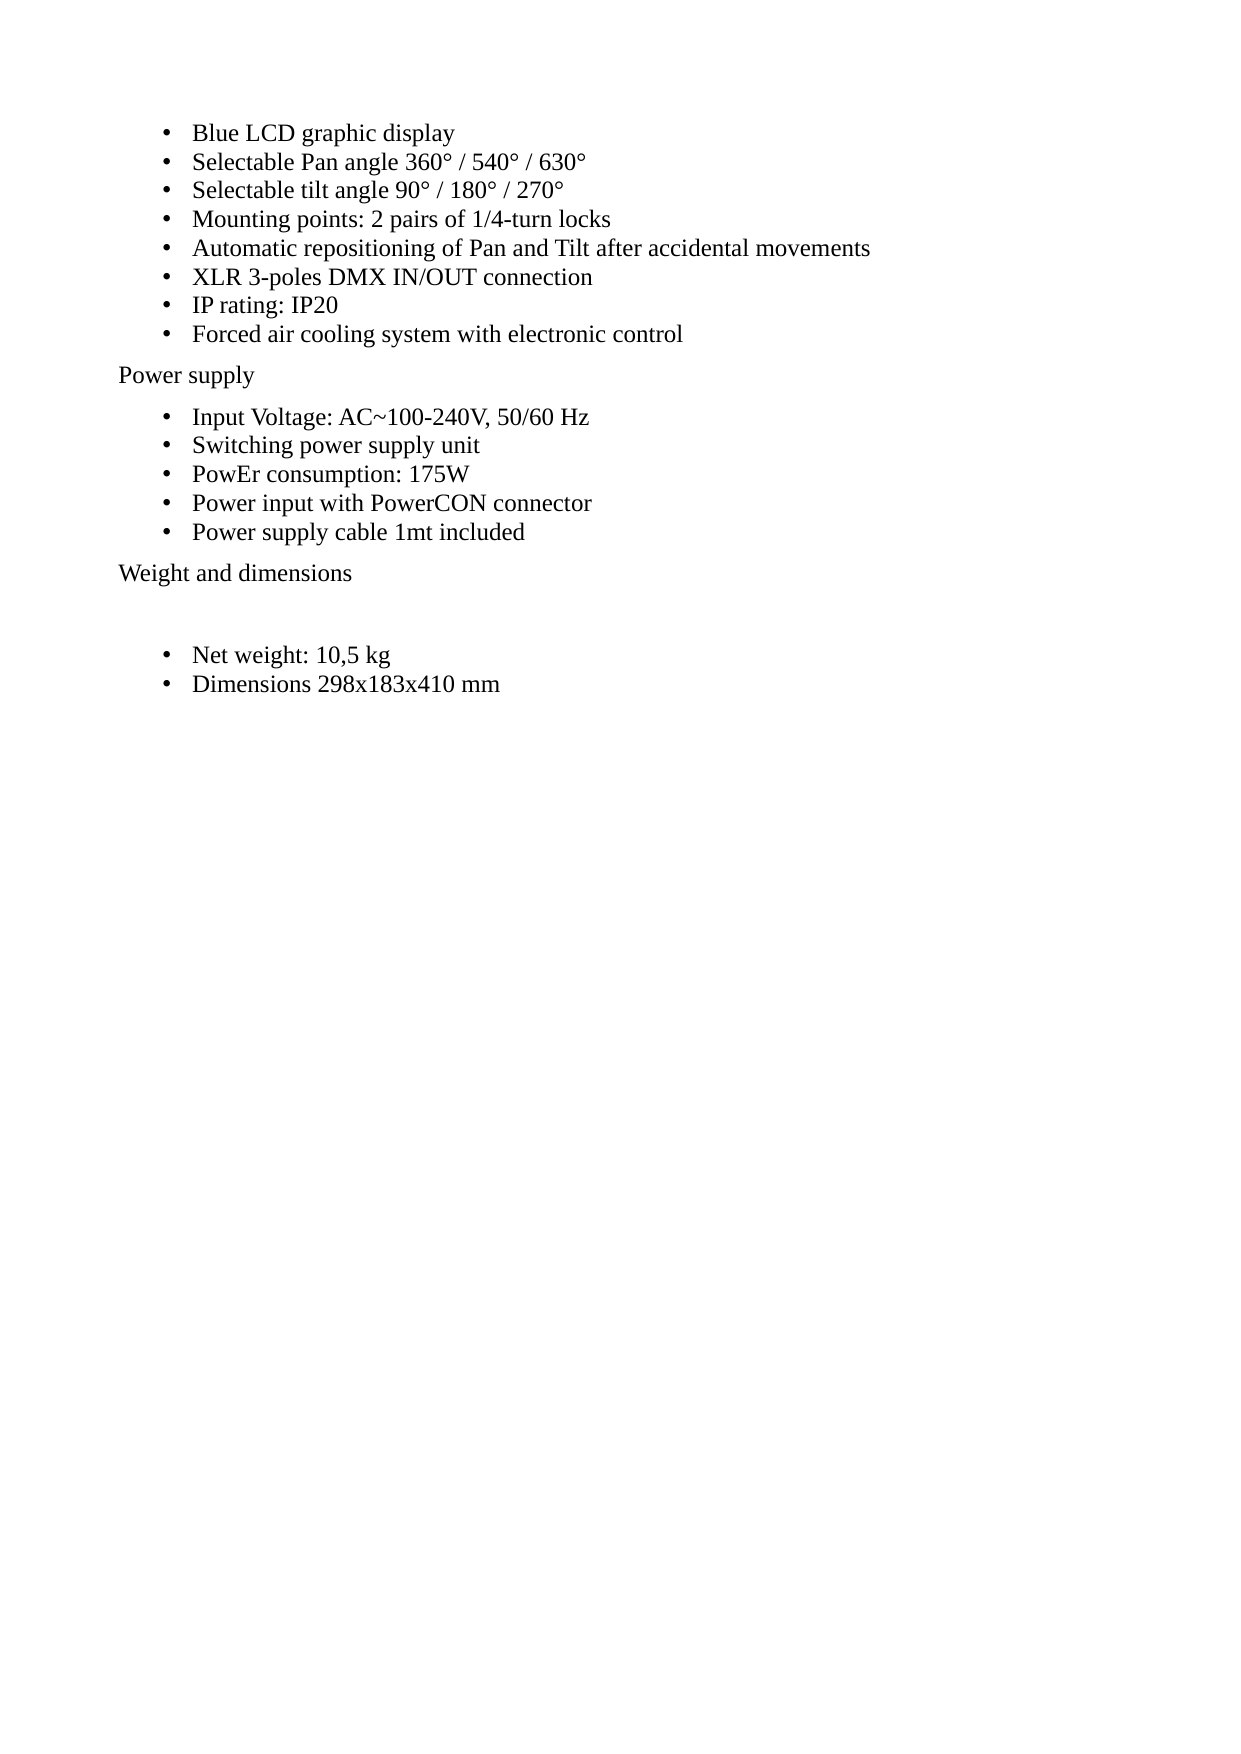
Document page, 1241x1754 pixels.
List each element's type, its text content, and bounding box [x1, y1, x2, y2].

list XLR 3-poles DMX IN/OUT connection [162, 262, 1122, 291]
list Power input with PowerCON connector [162, 488, 1122, 517]
list Input Voltage: AC~100-240V, 50/60 Hz [162, 402, 1122, 431]
list Selectable tilt angle 90° / 180° / 270° [162, 176, 1122, 204]
list PowEr consumption: 175W [162, 459, 1122, 488]
list IP rating: IP20 [162, 291, 1122, 319]
list Blue LCD graphic display [162, 118, 1122, 147]
list Net weight: 10,5 kg [162, 641, 1122, 669]
text Weight and dimensions [118, 558, 1122, 587]
list Mounting points: 2 pairs of 1/4-turn locks [162, 204, 1122, 233]
list Power supply cable 1mt included [162, 517, 1122, 546]
list Selectable Pan angle 360° / 540° / 630° [162, 147, 1122, 176]
list Automatic repositioning of Pan and Tilt after accidental movements [162, 233, 1122, 262]
text Power supply [118, 361, 1122, 389]
list Dimensions 298x183x410 mm [162, 669, 1122, 698]
list Forced air cooling system with electronic control [162, 319, 1122, 348]
list Switching power supply unit [162, 431, 1122, 459]
